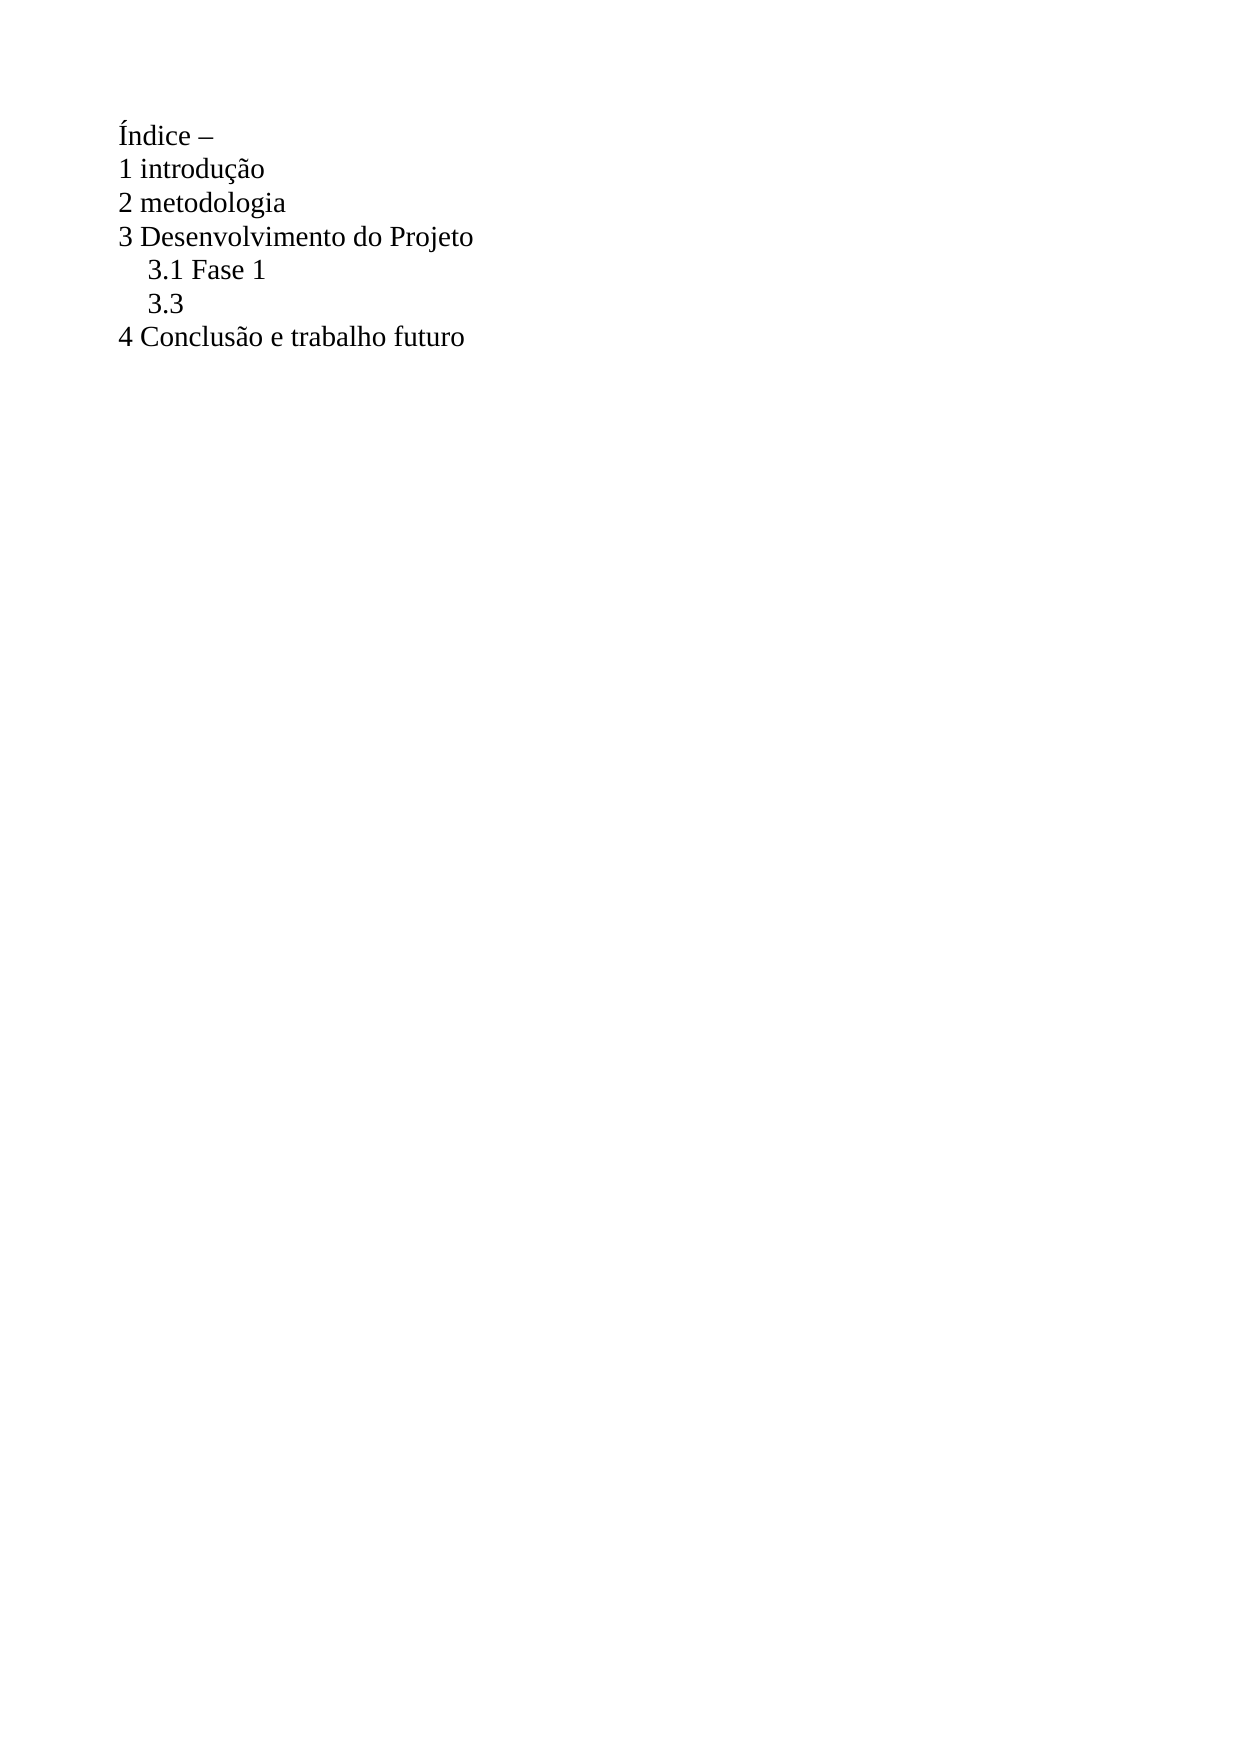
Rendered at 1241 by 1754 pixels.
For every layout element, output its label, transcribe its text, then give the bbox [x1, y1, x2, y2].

text 3.1 Fase 1 [118, 252, 1122, 286]
text 3 Desenvolvimento do Projeto [118, 219, 1122, 252]
text 1 introdução [118, 152, 1122, 185]
text 4 Conclusão e trabalho futuro [118, 319, 1122, 353]
text Índice – [118, 118, 1122, 152]
text 3.3 [118, 286, 1122, 319]
text 2 metodologia [118, 185, 1122, 219]
